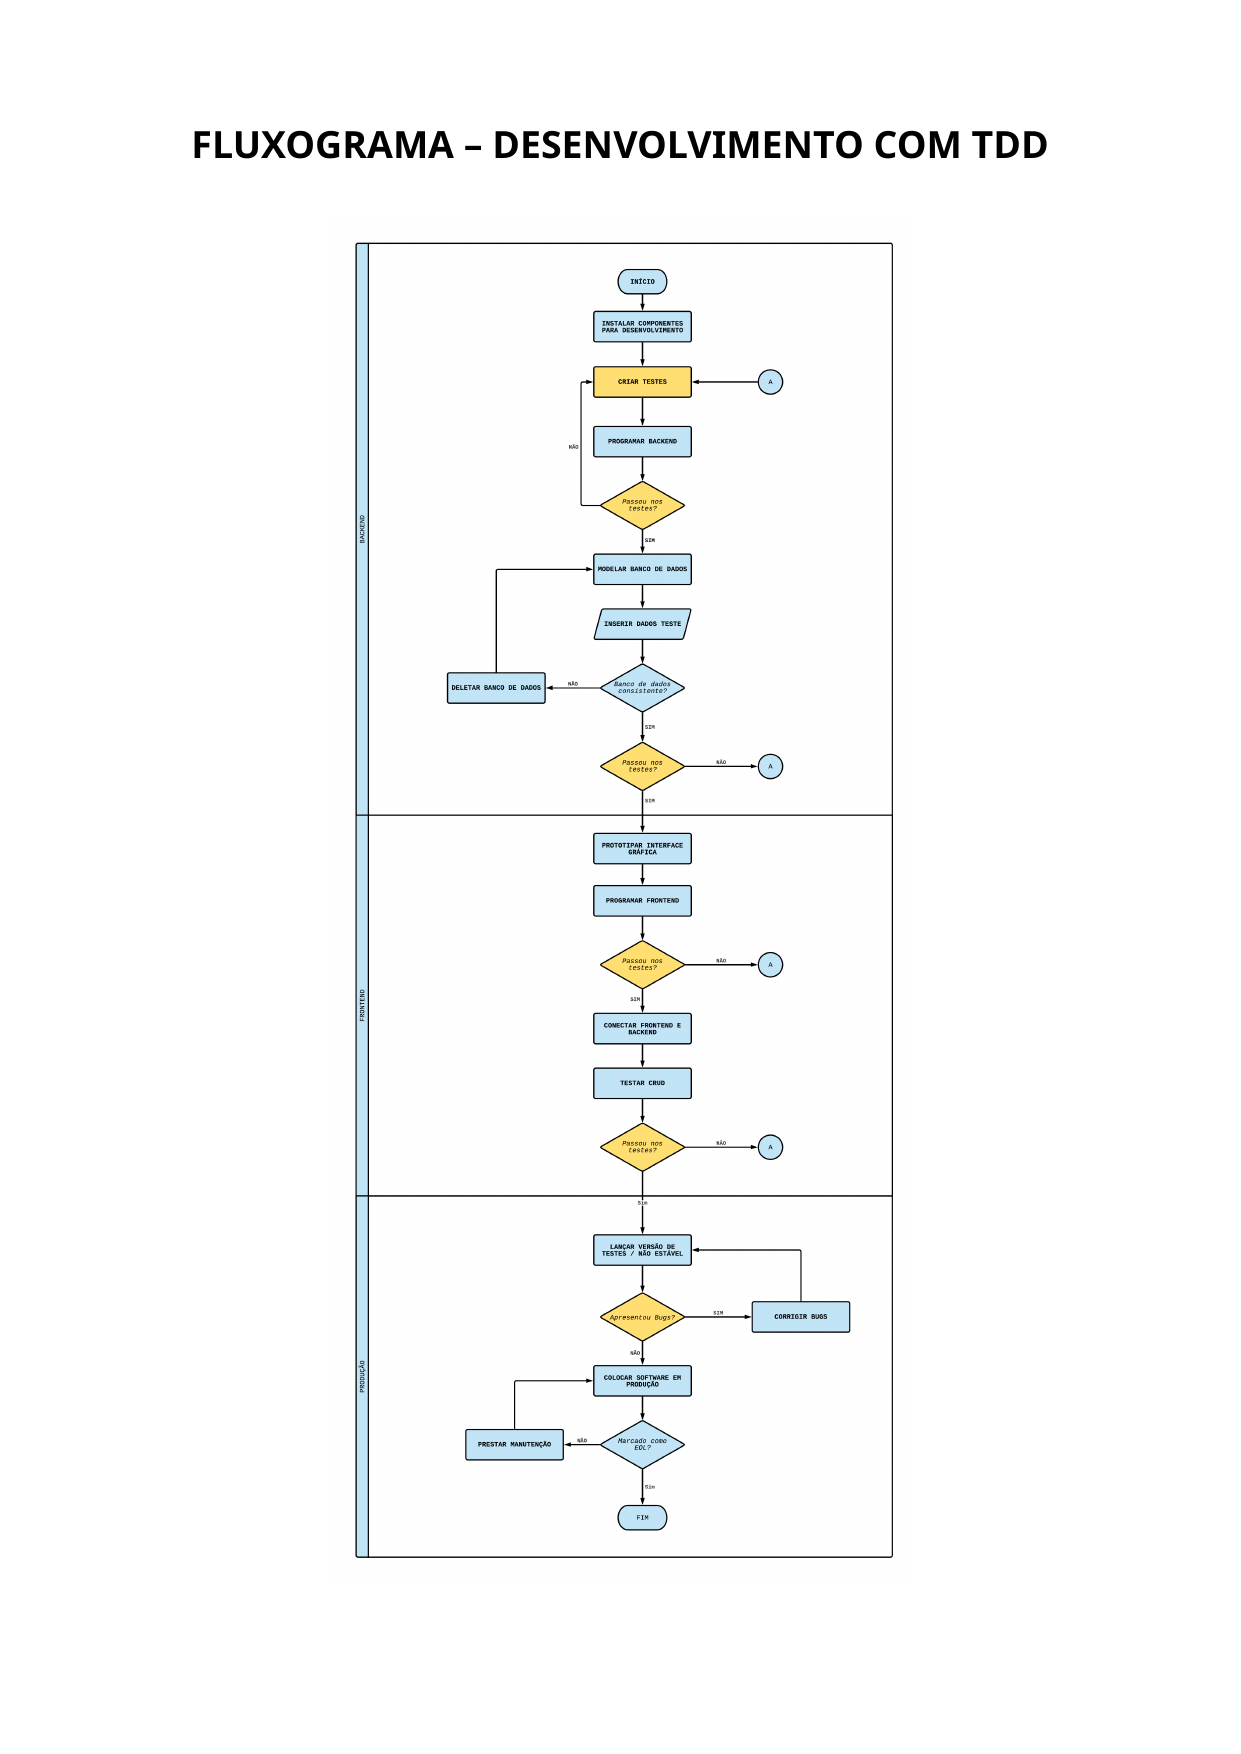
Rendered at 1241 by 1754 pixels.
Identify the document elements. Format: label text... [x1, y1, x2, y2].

picture [325, 216, 915, 1582]
text FLUXOGRAMA – DESENVOLVIMENTO COM TDD [118, 118, 1122, 169]
